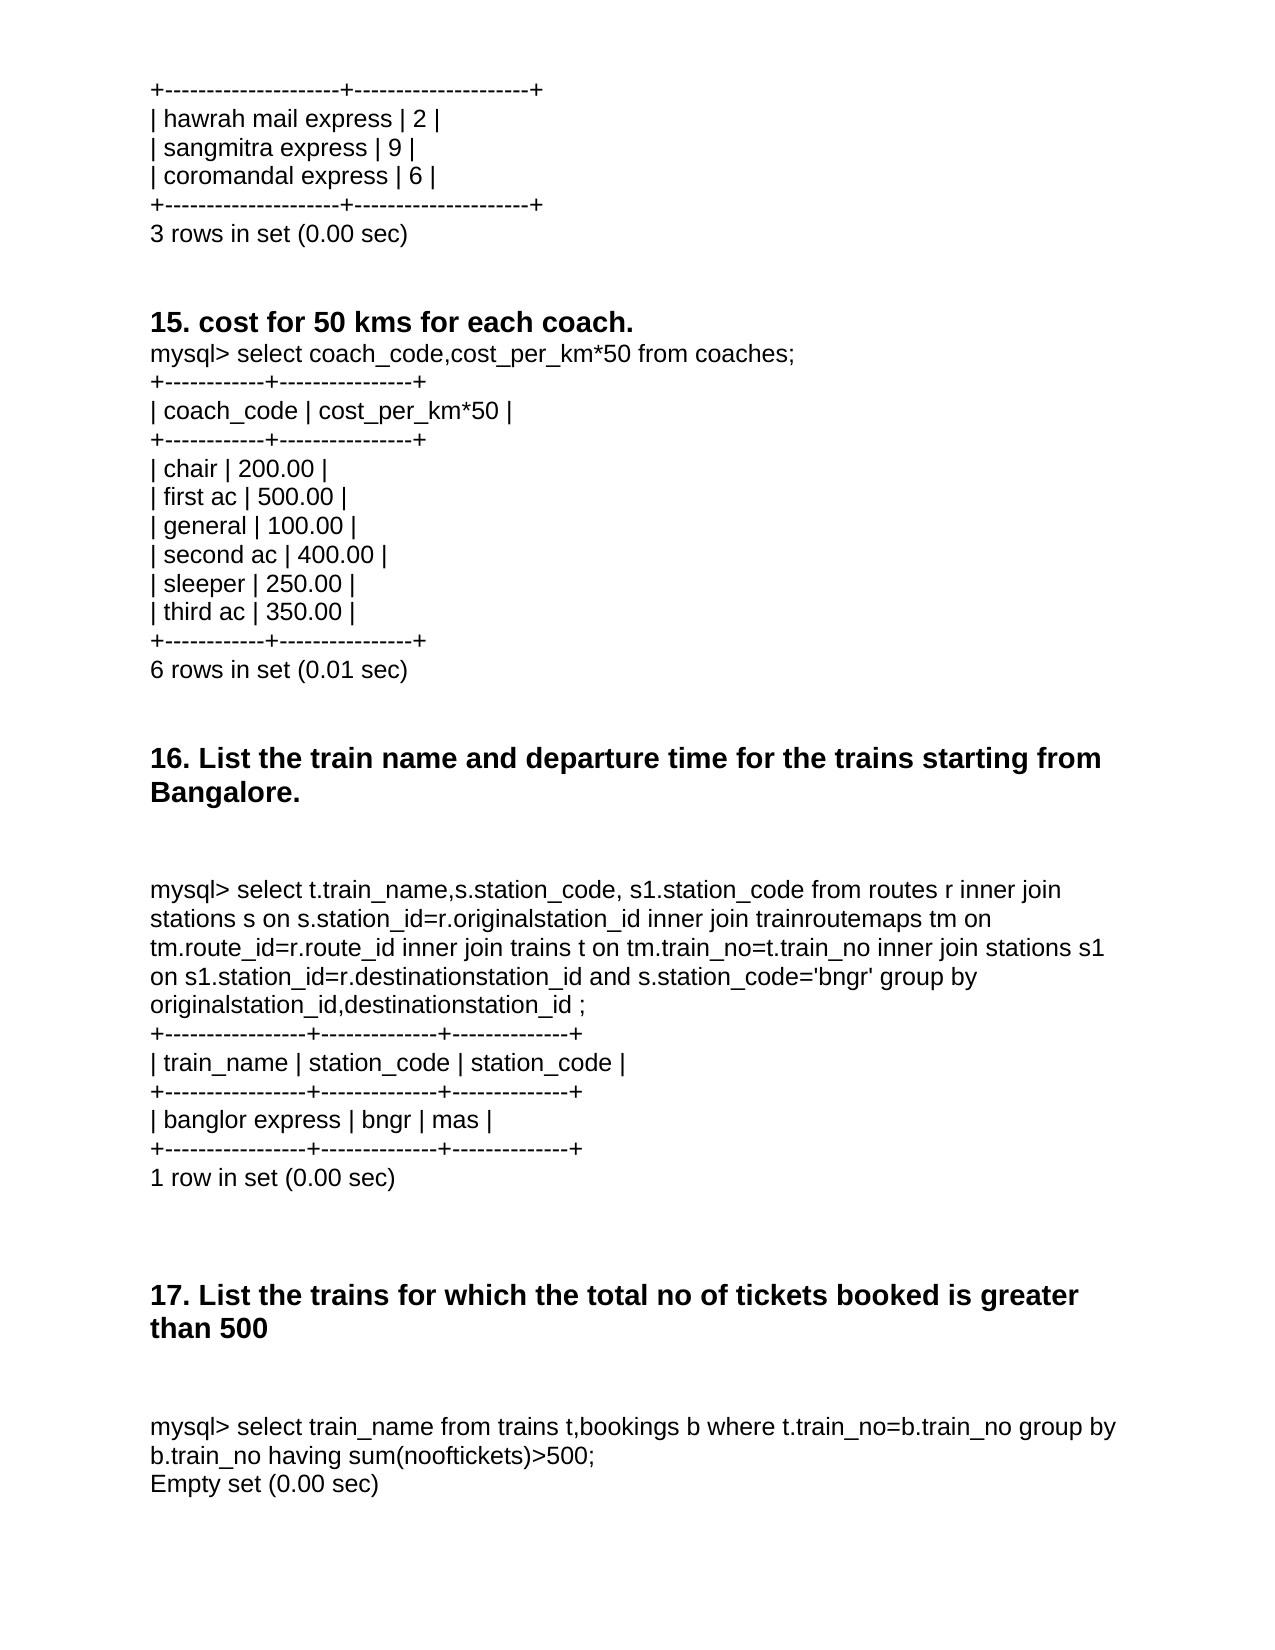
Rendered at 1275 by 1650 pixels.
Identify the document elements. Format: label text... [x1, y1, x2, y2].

text | first ac | 500.00 | [150, 482, 1125, 511]
text | banglor express | bngr | mas | [150, 1105, 1125, 1134]
text 16. List the train name and departure time for the trains starting from Bangalore. [150, 741, 1125, 808]
text +---------------------+---------------------+ [150, 75, 1125, 104]
text Empty set (0.00 sec) [150, 1469, 1125, 1498]
text +-----------------+--------------+--------------+ [150, 1076, 1125, 1105]
text 15. cost for 50 kms for each coach. [150, 305, 1125, 338]
text | general | 100.00 | [150, 511, 1125, 540]
text mysql> select train_name from trains t,bookings b where t.train_no=b.train_no group by b.train_no having sum(nooftickets)>500; [150, 1412, 1125, 1469]
text mysql> select coach_code,cost_per_km*50 from coaches; [150, 338, 1125, 367]
text | coach_code | cost_per_km*50 | [150, 396, 1125, 425]
text | train_name | station_code | station_code | [150, 1048, 1125, 1076]
text | sleeper | 250.00 | [150, 568, 1125, 597]
text 3 rows in set (0.00 sec) [150, 219, 1125, 247]
text | second ac | 400.00 | [150, 540, 1125, 568]
text | chair | 200.00 | [150, 453, 1125, 482]
text +---------------------+---------------------+ [150, 190, 1125, 219]
text | sangmitra express | 9 | [150, 132, 1125, 161]
text mysql> select t.train_name,s.station_code, s1.station_code from routes r inner join stations s on s.station_id=r.originalstation_id inner join trainroutemaps tm on tm.route_id=r.route_id inner join trains t on tm.train_no=t.train_no inner join stations s1 on s1.station_id=r.destinationstation_id and s.station_code='bngr' group by originalstation_id,destinationstation_id ; [150, 875, 1125, 1019]
text +------------+----------------+ [150, 626, 1125, 655]
text | coromandal express | 6 | [150, 161, 1125, 190]
text +------------+----------------+ [150, 425, 1125, 453]
text +------------+----------------+ [150, 367, 1125, 396]
text +-----------------+--------------+--------------+ [150, 1019, 1125, 1048]
text 6 rows in set (0.01 sec) [150, 655, 1125, 683]
text +-----------------+--------------+--------------+ [150, 1134, 1125, 1163]
text | third ac | 350.00 | [150, 597, 1125, 626]
text 1 row in set (0.00 sec) [150, 1163, 1125, 1191]
text 17. List the trains for which the total no of tickets booked is greater than 500 [150, 1278, 1125, 1345]
text | hawrah mail express | 2 | [150, 104, 1125, 132]
